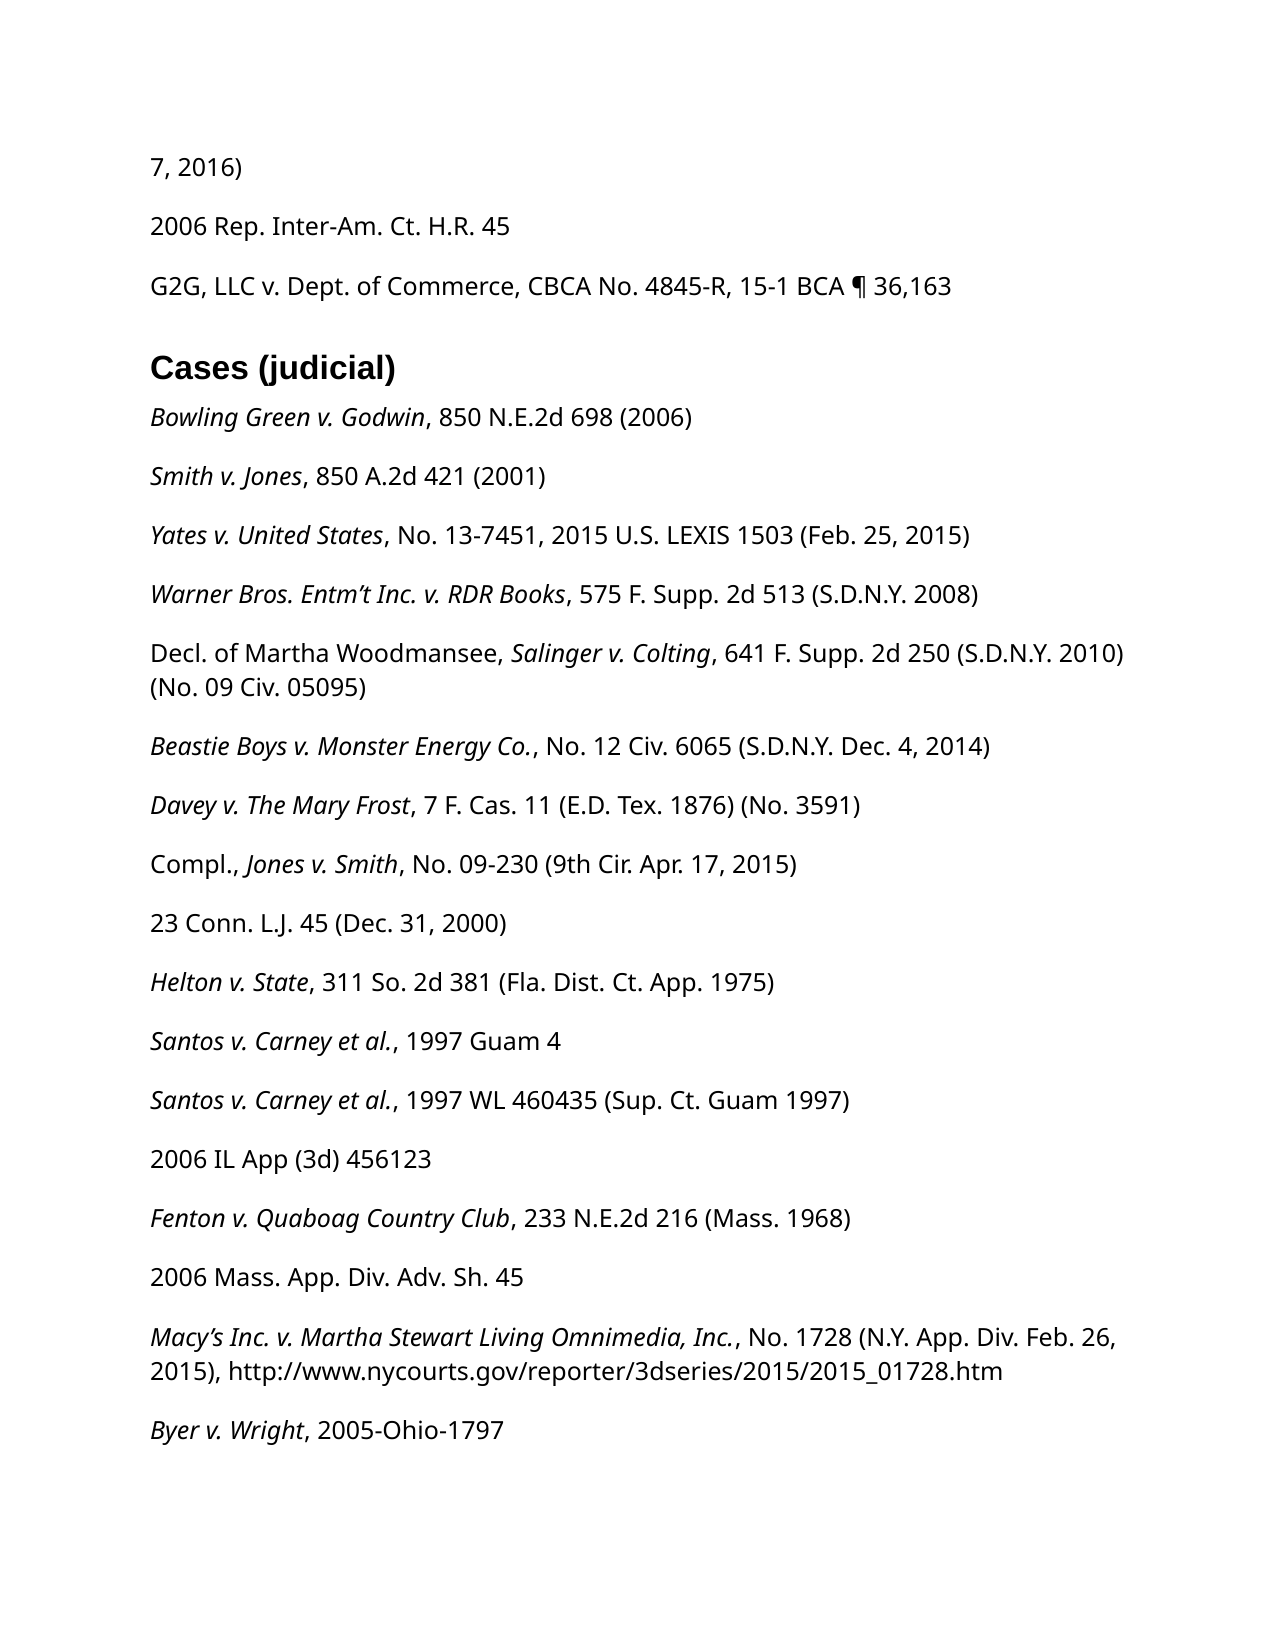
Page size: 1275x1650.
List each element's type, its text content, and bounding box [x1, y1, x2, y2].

text Helton v. State, 311 So. 2d 381 (Fla. Dist. Ct. App. 1975) [150, 965, 1125, 999]
text 2006 Mass. App. Div. Adv. Sh. 45 [150, 1260, 1125, 1294]
text Fenton v. Quaboag Country Club, 233 N.E.2d 216 (Mass. 1968) [150, 1201, 1125, 1235]
text 7, 2016) [150, 150, 1125, 184]
text Smith v. Jones, 850 A.2d 421 (2001) [150, 458, 1125, 492]
text Compl., Jones v. Smith, No. 09-230 (9th Cir. Apr. 17, 2015) [150, 847, 1125, 881]
text Macy’s Inc. v. Martha Stewart Living Omnimedia, Inc., No. 1728 (N.Y. App. Div. Feb. 26, 2015), http://www.nycourts.gov/reporter/3dseries/2015/2015_01728.htm [150, 1319, 1125, 1387]
text Decl. of Martha Woodmansee, Salinger v. Colting, 641 F. Supp. 2d 250 (S.D.N.Y. 2010) (No. 09 Civ. 05095) [150, 635, 1125, 703]
text Warner Bros. Entm’t Inc. v. RDR Books, 575 F. Supp. 2d 513 (S.D.N.Y. 2008) [150, 576, 1125, 610]
text Beastie Boys v. Monster Energy Co., No. 12 Civ. 6065 (S.D.N.Y. Dec. 4, 2014) [150, 728, 1125, 763]
text 2006 IL App (3d) 456123 [150, 1142, 1125, 1176]
text Davey v. The Mary Frost, 7 F. Cas. 11 (E.D. Tex. 1876) (No. 3591) [150, 788, 1125, 822]
text Bowling Green v. Godwin, 850 N.E.2d 698 (2006) [150, 399, 1125, 433]
subtitle Cases (judicial) [150, 348, 1125, 387]
text Byer v. Wright, 2005-Ohio-1797 [150, 1412, 1125, 1446]
text 2006 Rep. Inter-Am. Ct. H.R. 45 [150, 209, 1125, 243]
text Yates v. United States, No. 13-7451, 2015 U.S. LEXIS 1503 (Feb. 25, 2015) [150, 517, 1125, 551]
text Santos v. Carney et al., 1997 WL 460435 (Sup. Ct. Guam 1997) [150, 1083, 1125, 1117]
text G2G, LLC v. Dept. of Commerce, CBCA No. 4845-R, 15-1 BCA ¶ 36,163 [150, 268, 1125, 302]
text Santos v. Carney et al., 1997 Guam 4 [150, 1024, 1125, 1058]
text 23 Conn. L.J. 45 (Dec. 31, 2000) [150, 906, 1125, 940]
